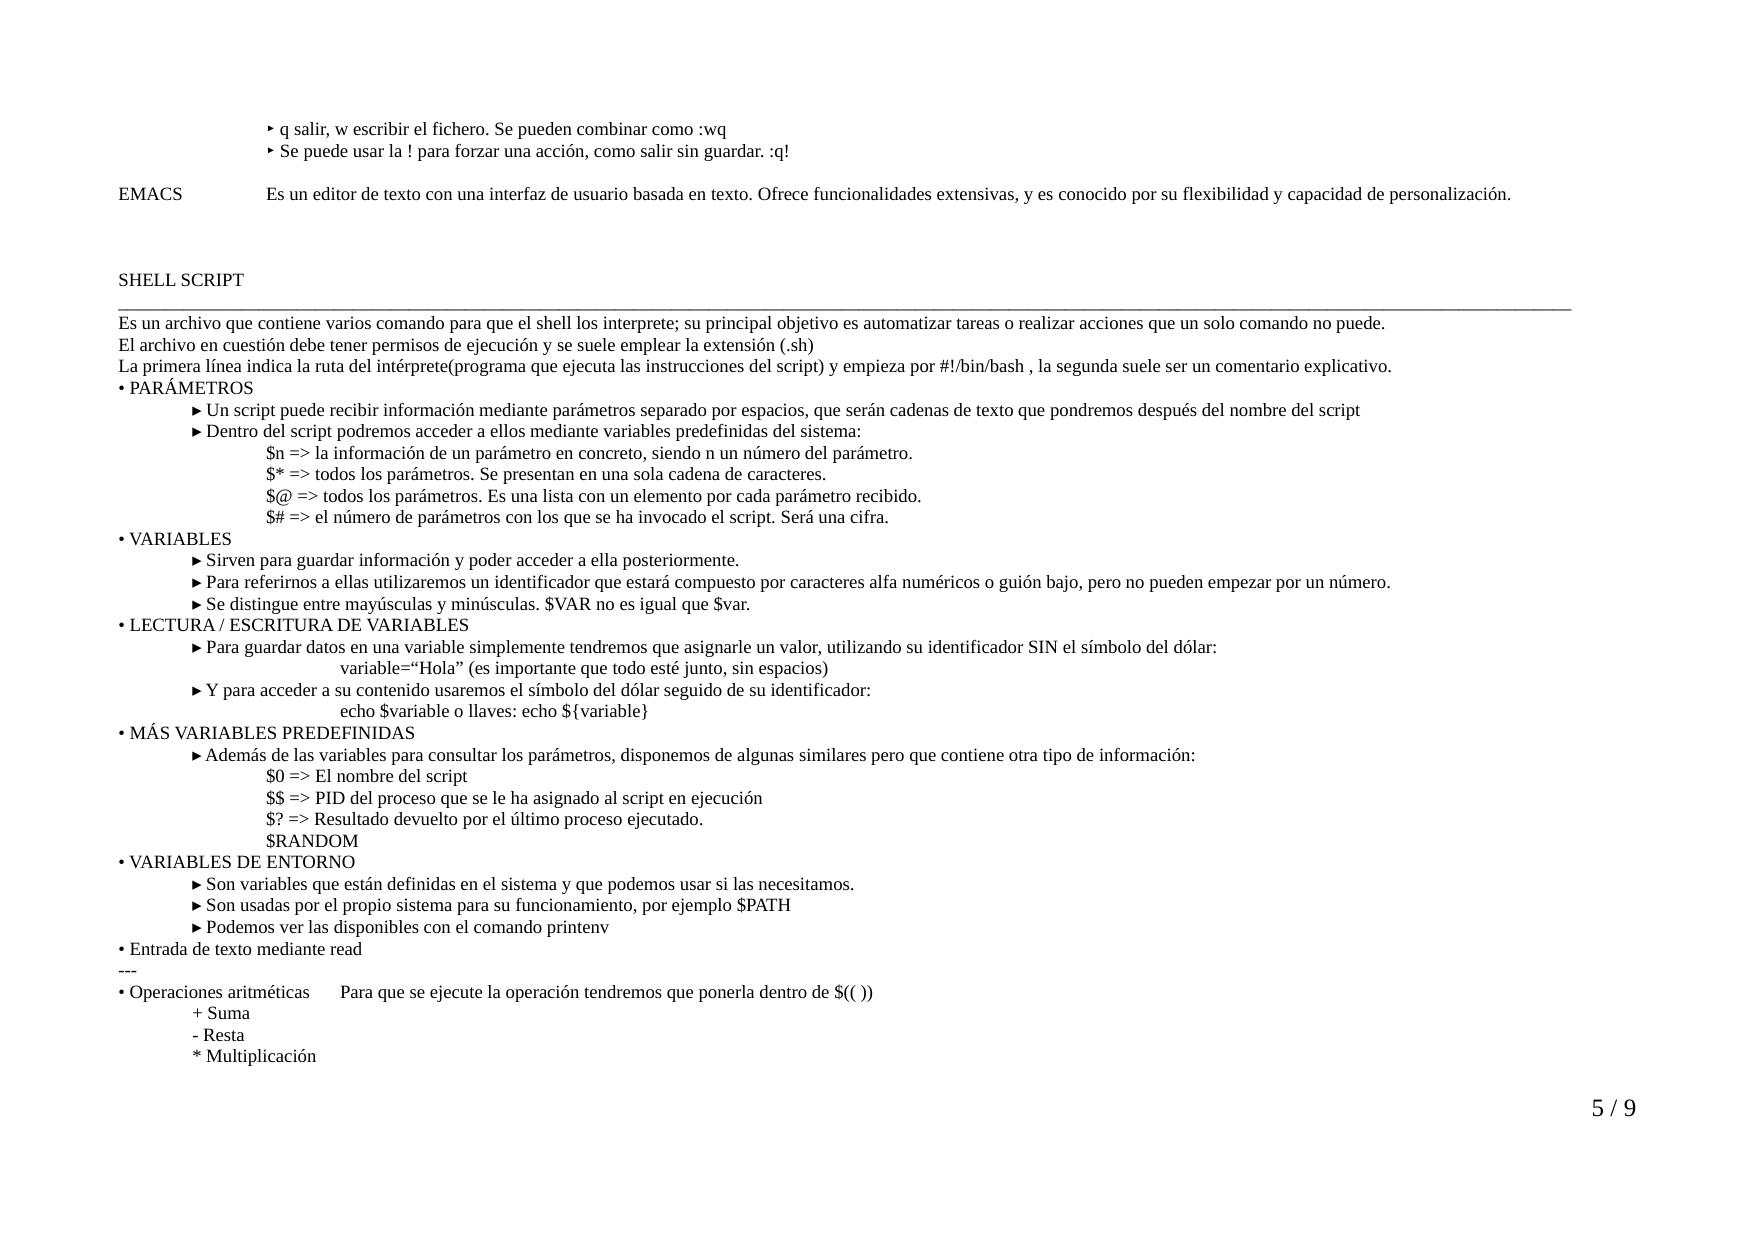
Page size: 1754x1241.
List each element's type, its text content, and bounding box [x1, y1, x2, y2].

text ‣ q salir, w escribir el fichero. Se pueden combinar como :wq [118, 118, 1636, 140]
text * Multiplicación [118, 1045, 1636, 1067]
text EMACS Es un editor de texto con una interfaz de usuario basada en texto. Ofrece funcionalidades extensivas, y es conocido por su flexibilidad y capacidad de personalización. [118, 183, 1636, 204]
text Es un archivo que contiene varios comando para que el shell los interprete; su principal objetivo es automatizar tareas o realizar acciones que un solo comando no puede. [118, 312, 1636, 334]
text $* => todos los parámetros. Se presentan en una sola cadena de caracteres. [118, 463, 1636, 485]
text ▸ Además de las variables para consultar los parámetros, disponemos de algunas similares pero que contiene otra tipo de información: [118, 743, 1636, 765]
text ___________________________________________________________________________________________________________________________________________________________ [118, 291, 1636, 312]
text • VARIABLES DE ENTORNO [118, 851, 1636, 873]
text • MÁS VARIABLES PREDEFINIDAS [118, 722, 1636, 743]
text ▸ Son usadas por el propio sistema para su funcionamiento, por ejemplo $PATH [118, 894, 1636, 916]
text $? => Resultado devuelto por el último proceso ejecutado. [118, 808, 1636, 830]
text $0 => El nombre del script [118, 765, 1636, 787]
text ▸ Para referirnos a ellas utilizaremos un identificador que estará compuesto por caracteres alfa numéricos o guión bajo, pero no pueden empezar por un número. [118, 571, 1636, 592]
text ▸ Y para acceder a su contenido usaremos el símbolo del dólar seguido de su identificador: [118, 679, 1636, 700]
text • LECTURA / ESCRITURA DE VARIABLES [118, 614, 1636, 636]
text ▸ Un script puede recibir información mediante parámetros separado por espacios, que serán cadenas de texto que pondremos después del nombre del script [118, 398, 1636, 420]
text - Resta [118, 1024, 1636, 1045]
text --- [118, 959, 1636, 981]
text ▸ Podemos ver las disponibles con el comando printenv [118, 916, 1636, 937]
text La primera línea indica la ruta del intérprete(programa que ejecuta las instrucciones del script) y empieza por #!/bin/bash , la segunda suele ser un comentario explicativo. [118, 355, 1636, 377]
text ▸ Se distingue entre mayúsculas y minúsculas. $VAR no es igual que $var. [118, 592, 1636, 614]
text SHELL SCRIPT [118, 269, 1636, 291]
text • Operaciones aritméticas Para que se ejecute la operación tendremos que ponerla dentro de $(( )) [118, 981, 1636, 1002]
text ‣ Se puede usar la ! para forzar una acción, como salir sin guardar. :q! [118, 140, 1636, 161]
text • Entrada de texto mediante read [118, 937, 1636, 959]
text $# => el número de parámetros con los que se ha invocado el script. Será una cifra. [118, 506, 1636, 528]
text El archivo en cuestión debe tener permisos de ejecución y se suele emplear la extensión (.sh) [118, 334, 1636, 355]
text • PARÁMETROS [118, 377, 1636, 398]
text • VARIABLES [118, 528, 1636, 549]
text $@ => todos los parámetros. Es una lista con un elemento por cada parámetro recibido. [118, 485, 1636, 506]
text ▸ Para guardar datos en una variable simplemente tendremos que asignarle un valor, utilizando su identificador SIN el símbolo del dólar: [118, 636, 1636, 657]
text echo $variable o llaves: echo ${variable} [118, 700, 1636, 722]
text ▸ Dentro del script podremos acceder a ellos mediante variables predefinidas del sistema: [118, 420, 1636, 442]
text $n => la información de un parámetro en concreto, siendo n un número del parámetro. [118, 442, 1636, 463]
text $$ => PID del proceso que se le ha asignado al script en ejecución [118, 787, 1636, 808]
text variable=“Hola” (es importante que todo esté junto, sin espacios) [118, 657, 1636, 679]
text $RANDOM [118, 830, 1636, 851]
text + Suma [118, 1002, 1636, 1024]
text ▸ Sirven para guardar información y poder acceder a ella posteriormente. [118, 549, 1636, 571]
text ▸ Son variables que están definidas en el sistema y que podemos usar si las necesitamos. [118, 873, 1636, 894]
